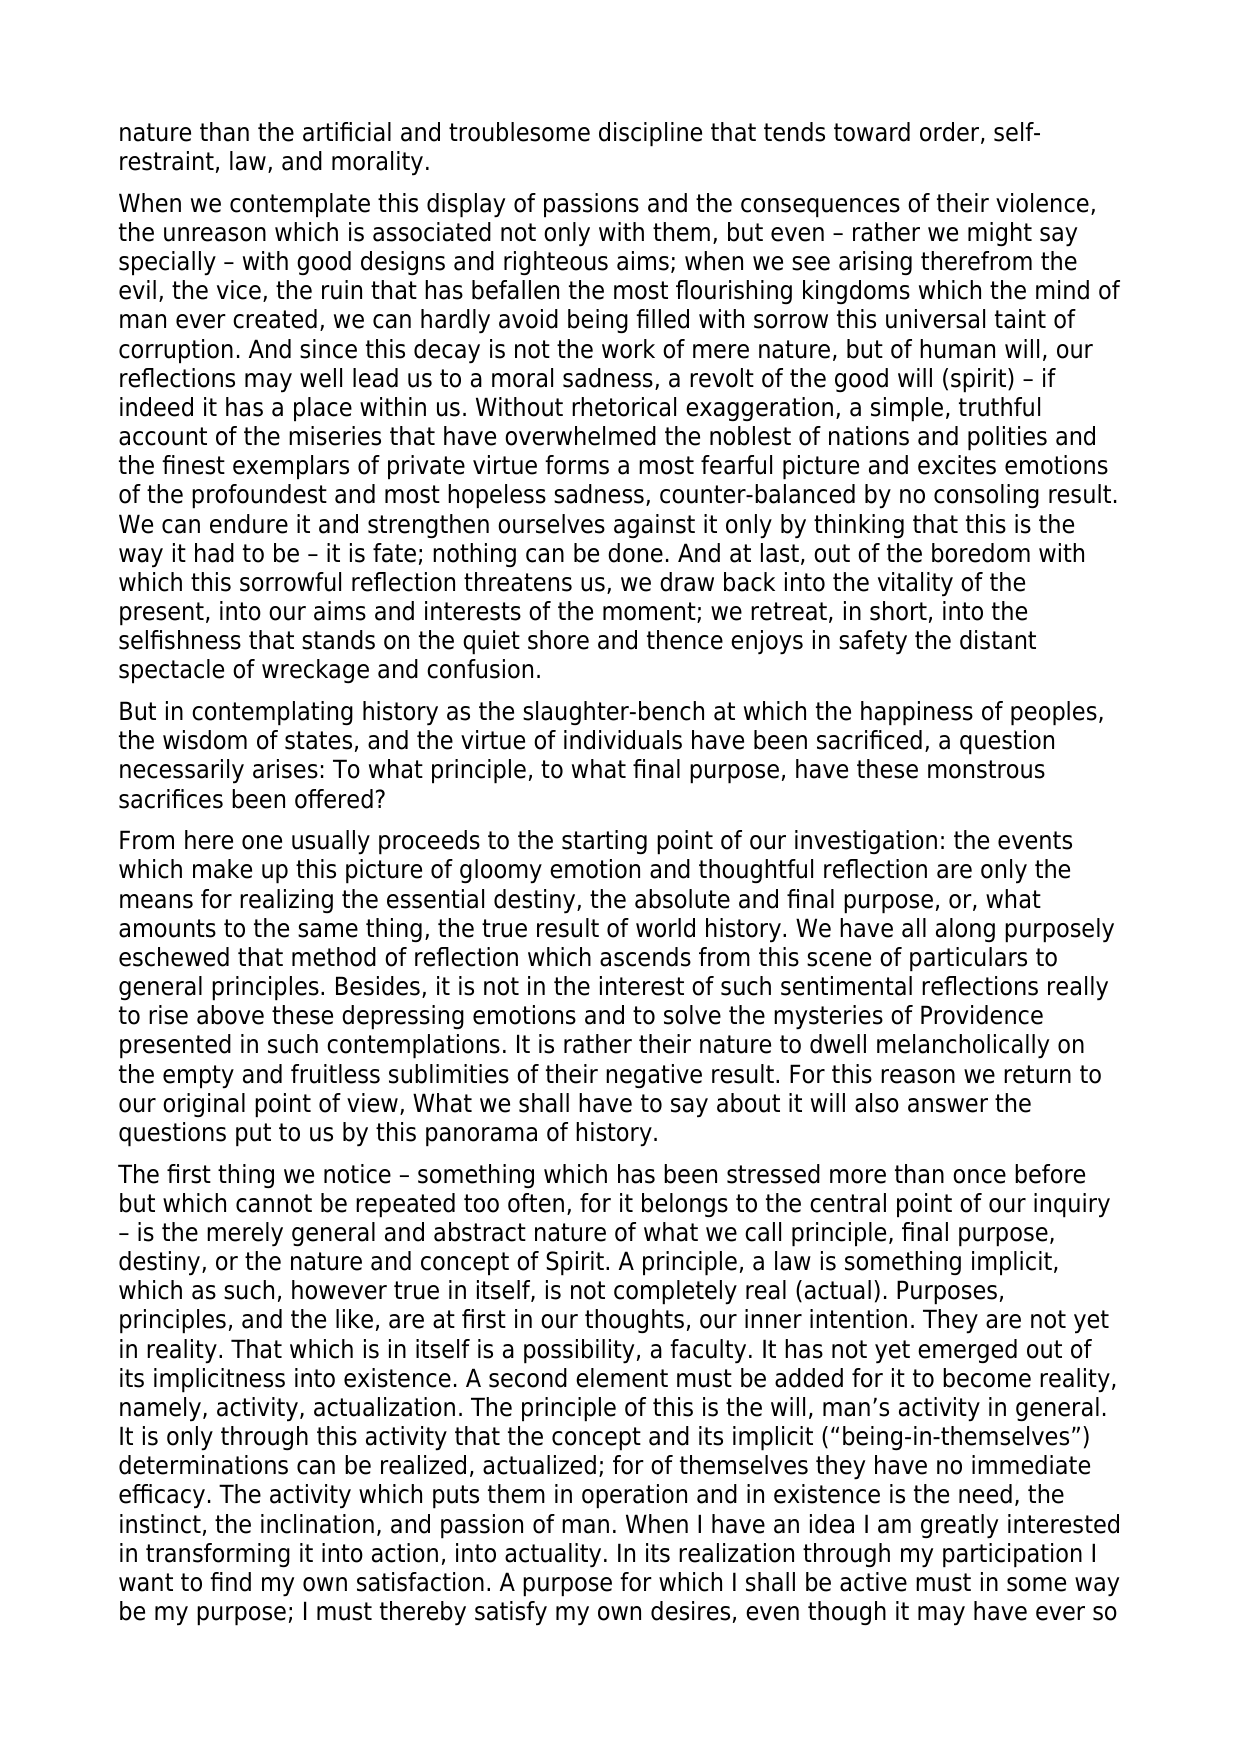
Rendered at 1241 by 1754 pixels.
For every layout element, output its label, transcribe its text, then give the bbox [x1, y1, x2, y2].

text The first thing we notice – something which has been stressed more than once before but which cannot be repeated too often, for it belongs to the central point of our inquiry – is the merely general and abstract nature of what we call principle, final purpose, destiny, or the nature and concept of Spirit. A principle, a law is something implicit, which as such, however true in itself, is not completely real (actual). Purposes, principles, and the like, are at first in our thoughts, our inner intention. They are not yet in reality. That which is in itself is a possibility, a faculty. It has not yet emerged out of its implicitness into existence. A second element must be added for it to become reality, namely, activity, actualization. The principle of this is the will, man’s activity in general. It is only through this activity that the concept and its implicit (“being-in-themselves”) determinations can be realized, actualized; for of themselves they have no immediate efficacy. The activity which puts them in operation and in existence is the need, the instinct, the inclination, and passion of man. When I have an idea I am greatly interested in transforming it into action, into actuality. In its realization through my participation I want to find my own satisfaction. A purpose for which I shall be active must in some way be my purpose; I must thereby satisfy my own desires, even though it may have ever so [118, 1160, 1122, 1626]
text But in contemplating history as the slaughter-bench at which the happiness of peoples, the wisdom of states, and the virtue of individuals have been sacrificed, a question necessarily arises: To what principle, to what final purpose, have these monstrous sacrifices been offered? [118, 697, 1122, 814]
text From here one usually proceeds to the starting point of our investigation: the events which make up this picture of gloomy emotion and thoughtful reflection are only the means for realizing the essential destiny, the absolute and final purpose, or, what amounts to the same thing, the true result of world history. We have all along purposely eschewed that method of reflection which ascends from this scene of particulars to general principles. Besides, it is not in the interest of such sentimental reflections really to rise above these depressing emotions and to solve the mysteries of Providence presented in such contemplations. It is rather their nature to dwell melancholically on the empty and fruitless sublimities of their negative result. For this reason we return to our original point of view, What we shall have to say about it will also answer the questions put to us by this panorama of history. [118, 826, 1122, 1147]
text nature than the artificial and troublesome discipline that tends toward order, self-restraint, law, and morality. [118, 118, 1122, 176]
text When we contemplate this display of passions and the consequences of their violence, the unreason which is associated not only with them, but even – rather we might say specially – with good designs and righteous aims; when we see arising therefrom the evil, the vice, the ruin that has befallen the most flourishing kingdoms which the mind of man ever created, we can hardly avoid being filled with sorrow this universal taint of corruption. And since this decay is not the work of mere nature, but of human will, our reflections may well lead us to a moral sadness, a revolt of the good will (spirit) – if indeed it has a place within us. Without rhetorical exaggeration, a simple, truthful account of the miseries that have overwhelmed the noblest of nations and polities and the finest exemplars of private virtue forms a most fearful picture and excites emotions of the profoundest and most hopeless sadness, counter-balanced by no consoling result. We can endure it and strengthen ourselves against it only by thinking that this is the way it had to be – it is fate; nothing can be done. And at last, out of the boredom with which this sorrowful reflection threatens us, we draw back into the vitality of the present, into our aims and interests of the moment; we retreat, in short, into the selfishness that stands on the quiet shore and thence enjoys in safety the distant spectacle of wreckage and confusion. [118, 189, 1122, 685]
